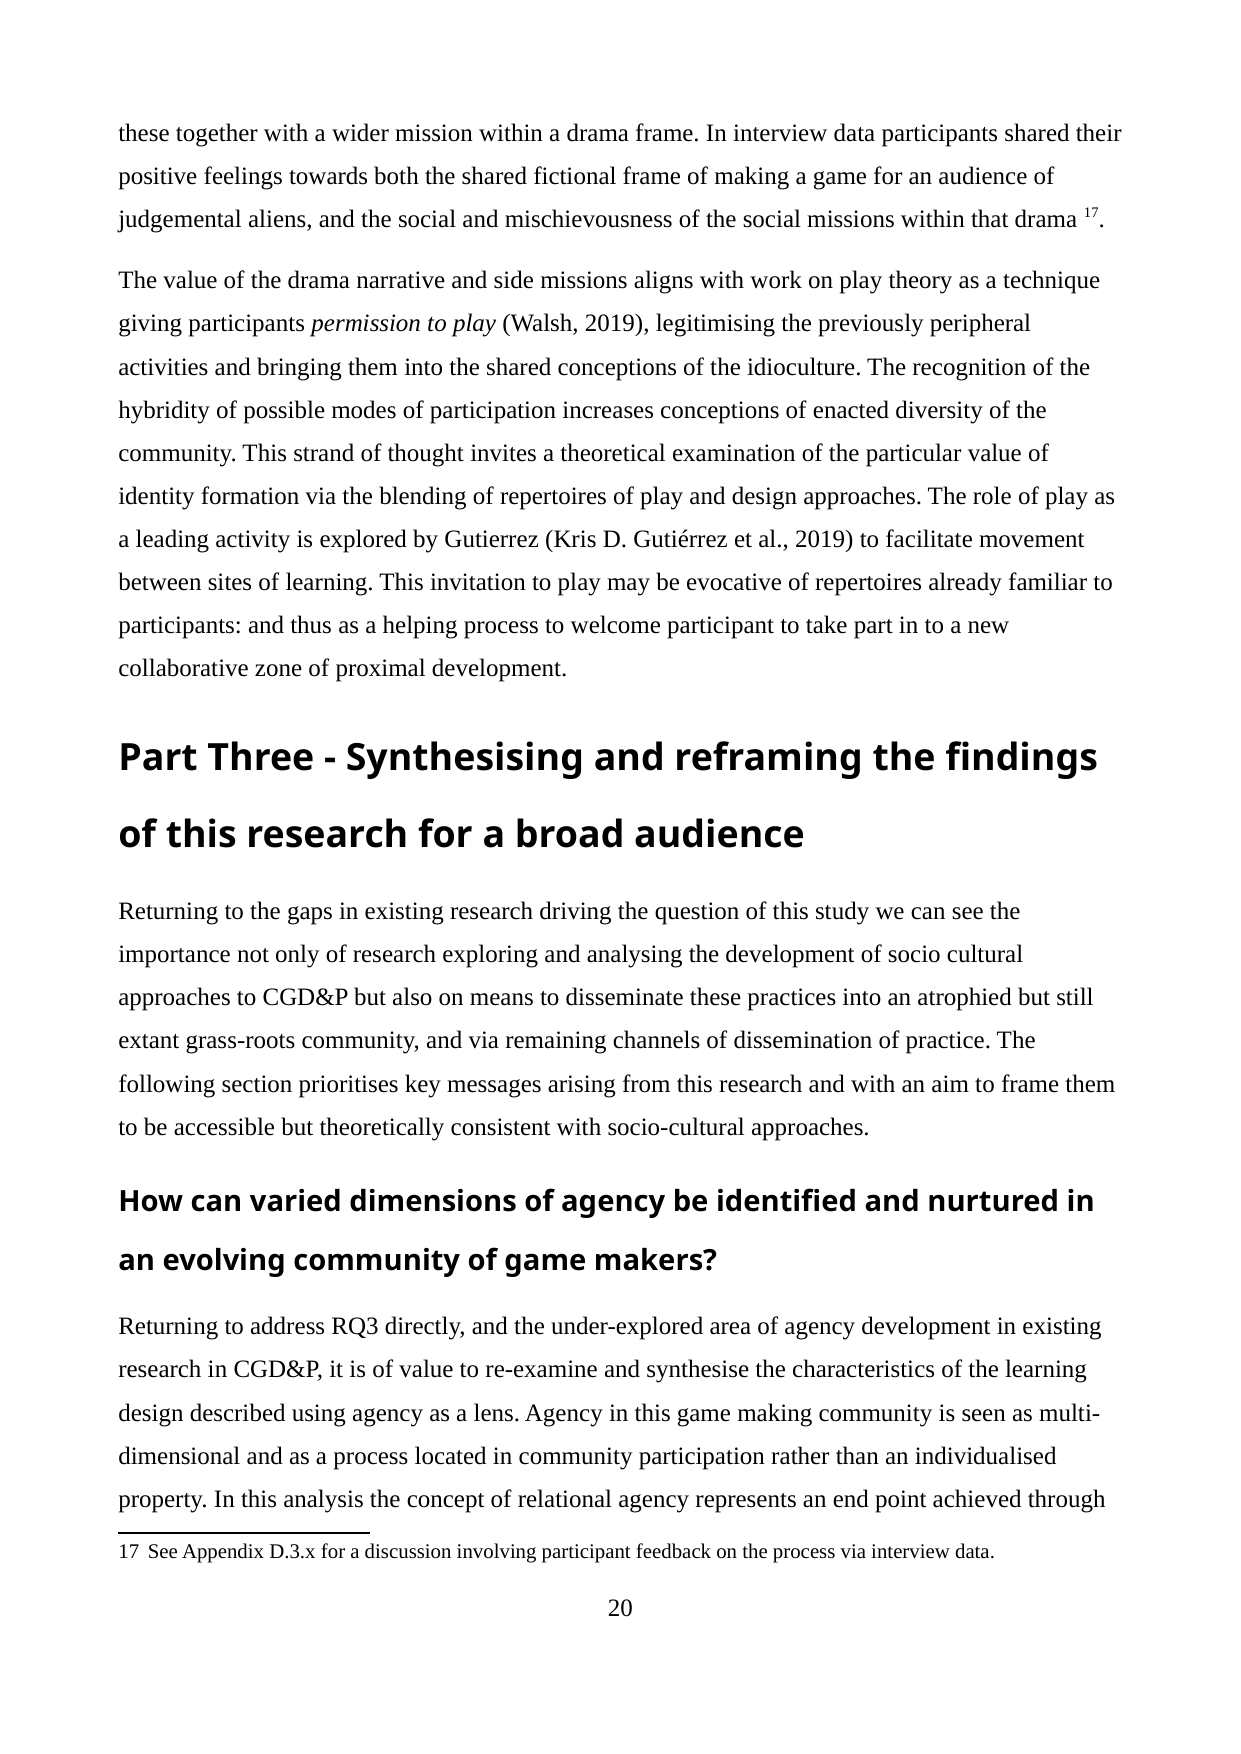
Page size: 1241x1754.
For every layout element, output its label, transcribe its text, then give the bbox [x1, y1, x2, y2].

text Returning to address RQ3 directly, and the under-explored area of agency development in existing research in CGD&P, it is of value to re-examine and synthesise the characteristics of the learning design described using agency as a lens. Agency in this game making community is seen as multi-dimensional and as a process located in community participation rather than an individualised property. In this analysis the concept of relational agency represents an end point achieved through [118, 1311, 1122, 1513]
text See Appendix D.3.x for a discussion involving participant feedback on the process via interview data. [118, 1539, 1122, 1563]
text The value of the drama narrative and side missions aligns with work on play theory as a technique giving participants permission to play (Walsh, 2019), legitimising the previously peripheral activities and bringing them into the shared conceptions of the idioculture. The recognition of the hybridity of possible modes of participation increases conceptions of enacted diversity of the community. This strand of thought invites a theoretical examination of the particular value of identity formation via the blending of repertoires of play and design approaches. The role of play as a leading activity is explored by Gutierrez (Kris D. Gutiérrez et al., 2019) to facilitate movement between sites of learning. This invitation to play may be evocative of repertoires already familiar to participants: and thus as a helping process to welcome participant to take part in to a new collaborative zone of proximal development. [118, 265, 1122, 682]
subtitle Part Three - Synthesising and reframing the findings of this research for a broad audience [118, 731, 1122, 858]
text these together with a wider mission within a drama frame. In interview data participants shared their positive feelings towards both the shared fictional frame of making a game for an audience of judgemental aliens, and the social and mischievousness of the social missions within that drama . [118, 118, 1122, 233]
subtitle How can varied dimensions of agency be identified and nurtured in an evolving community of game makers? [118, 1180, 1122, 1279]
text Returning to the gaps in existing research driving the question of this study we can see the importance not only of research exploring and analysing the development of socio cultural approaches to CGD&P but also on means to disseminate these practices into an atrophied but still extant grass-roots community, and via remaining channels of dissemination of practice. The following section prioritises key messages arising from this research and with an aim to frame them to be accessible but theoretically consistent with socio-cultural approaches. [118, 896, 1122, 1141]
